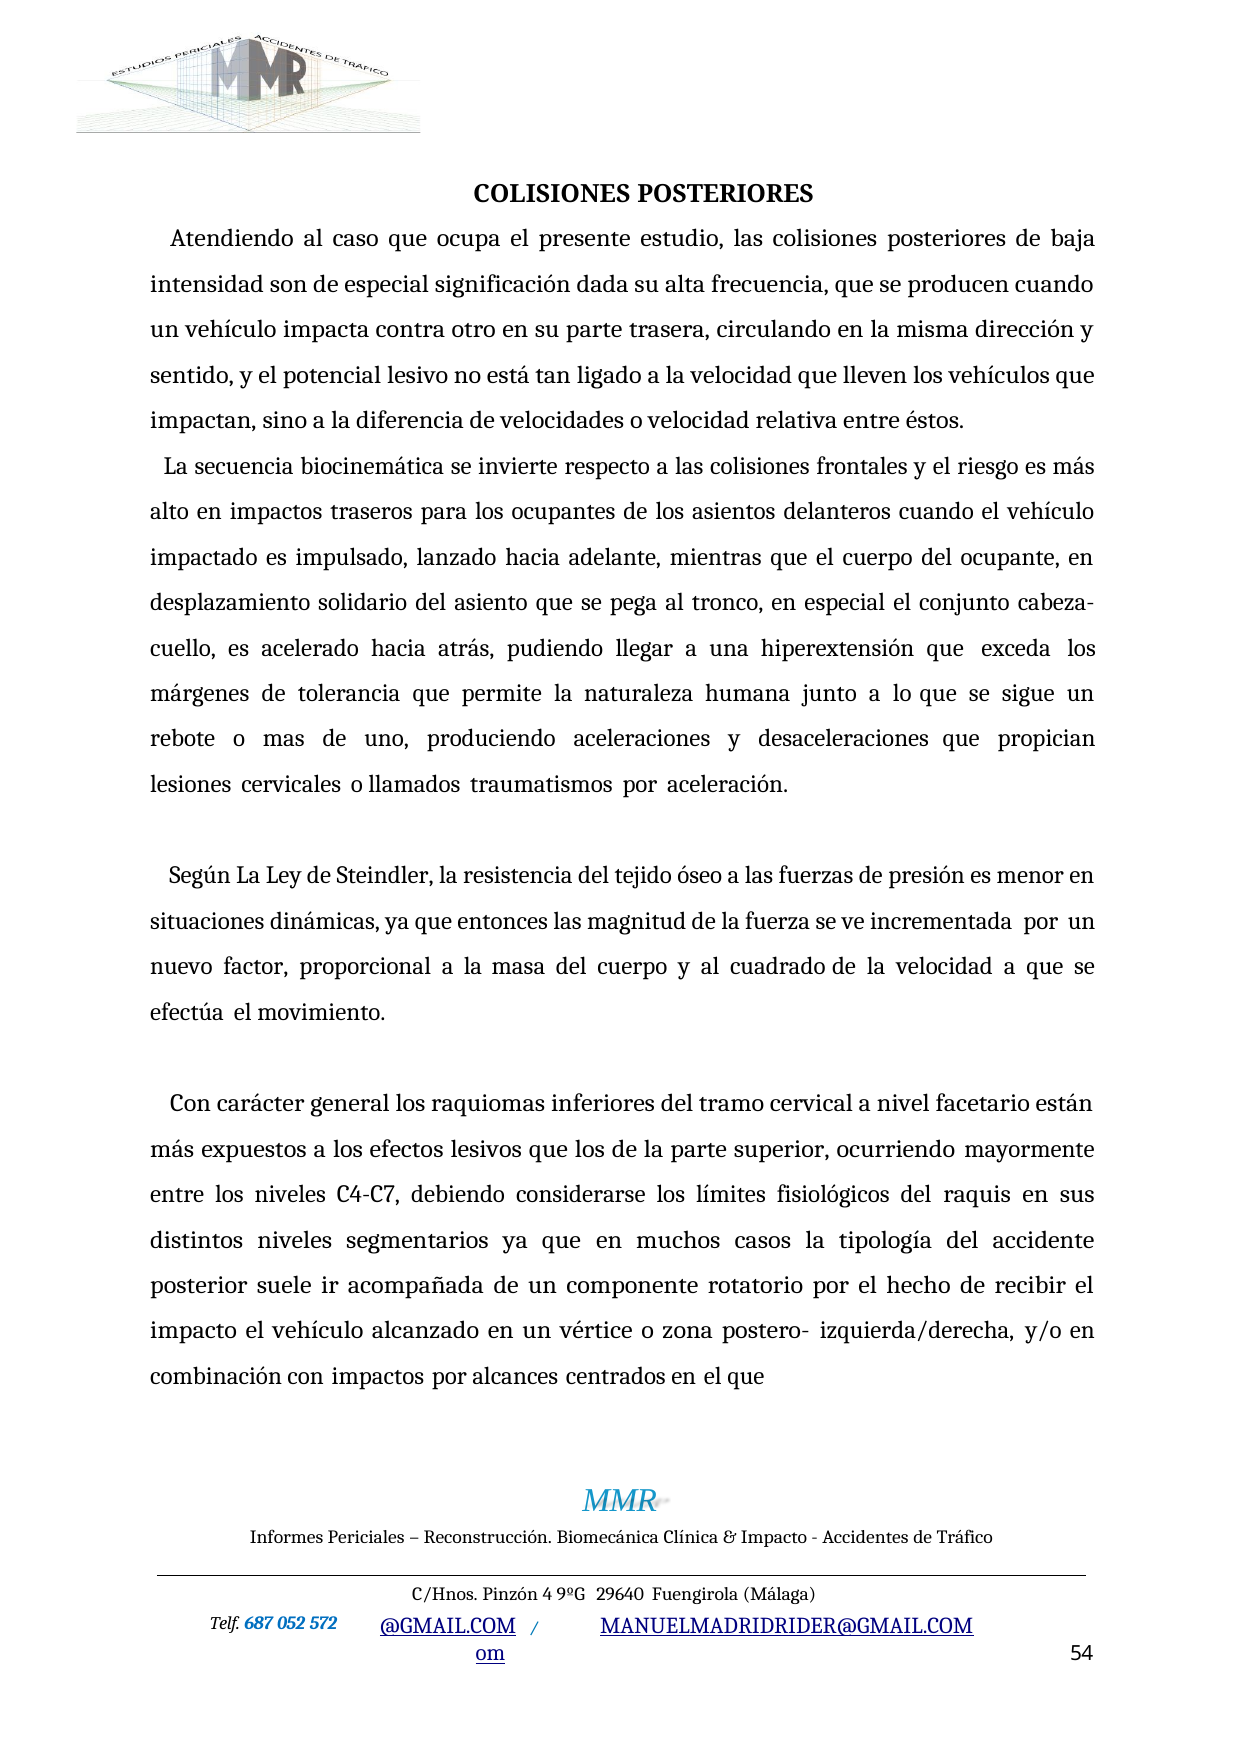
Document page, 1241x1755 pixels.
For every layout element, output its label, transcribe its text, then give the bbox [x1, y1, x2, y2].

subtitle COLISIONES POSTERIORES [135, 176, 1152, 210]
text Atendiendo al caso que ocupa el presente estudio, las colisiones posteriores de baja intensidad son de especial significación dada su alta frecuencia, que se producen cuando un vehículo impacta contra otro en su parte trasera, circulando en la misma dirección y sentido, y el potencial lesivo no está tan ligado a la velocidad que lleven los vehículos que impactan, sino a la diferencia de velocidades o velocidad relativa entre éstos. [150, 224, 1096, 435]
text La secuencia biocinemática se invierte respecto a las colisiones frontales y el riesgo es más alto en impactos traseros para los ocupantes de los asientos delanteros cuando el vehículo impactado es impulsado, lanzado hacia adelante, mientras que el cuerpo del ocupante, en desplazamiento solidario del asiento que se pega al tronco, en especial el conjunto cabeza-cuello, es acelerado hacia atrás, pudiendo llegar a una hiperextensión que exceda los márgenes de tolerancia que permite la naturaleza humana junto a lo que se sigue un rebote o mas de uno, produciendo aceleraciones y desaceleraciones que propician lesiones cervicales o llamados traumatismos por aceleración. [150, 452, 1096, 798]
text Según La Ley de Steindler, la resistencia del tejido óseo a las fuerzas de presión es menor en situaciones dinámicas, ya que entonces las magnitud de la fuerza se ve incrementada por un nuevo factor, proporcional a la masa del cuerpo y al cuadrado de la velocidad a que se efectúa el movimiento. [150, 861, 1095, 1026]
text Con carácter general los raquiomas inferiores del tramo cervical a nivel facetario están más expuestos a los efectos lesivos que los de la parte superior, ocurriendo mayormente entre los niveles C4-C7, debiendo considerarse los límites fisiológicos del raquis en sus distintos niveles segmentarios ya que en muchos casos la tipología del accidente posterior suele ir acompañada de un componente rotatorio por el hecho de recibir el impacto el vehículo alcanzado en un vértice o zona postero- izquierda/derecha, y/o en combinación con impactos por alcances centrados en el que [150, 1089, 1095, 1391]
